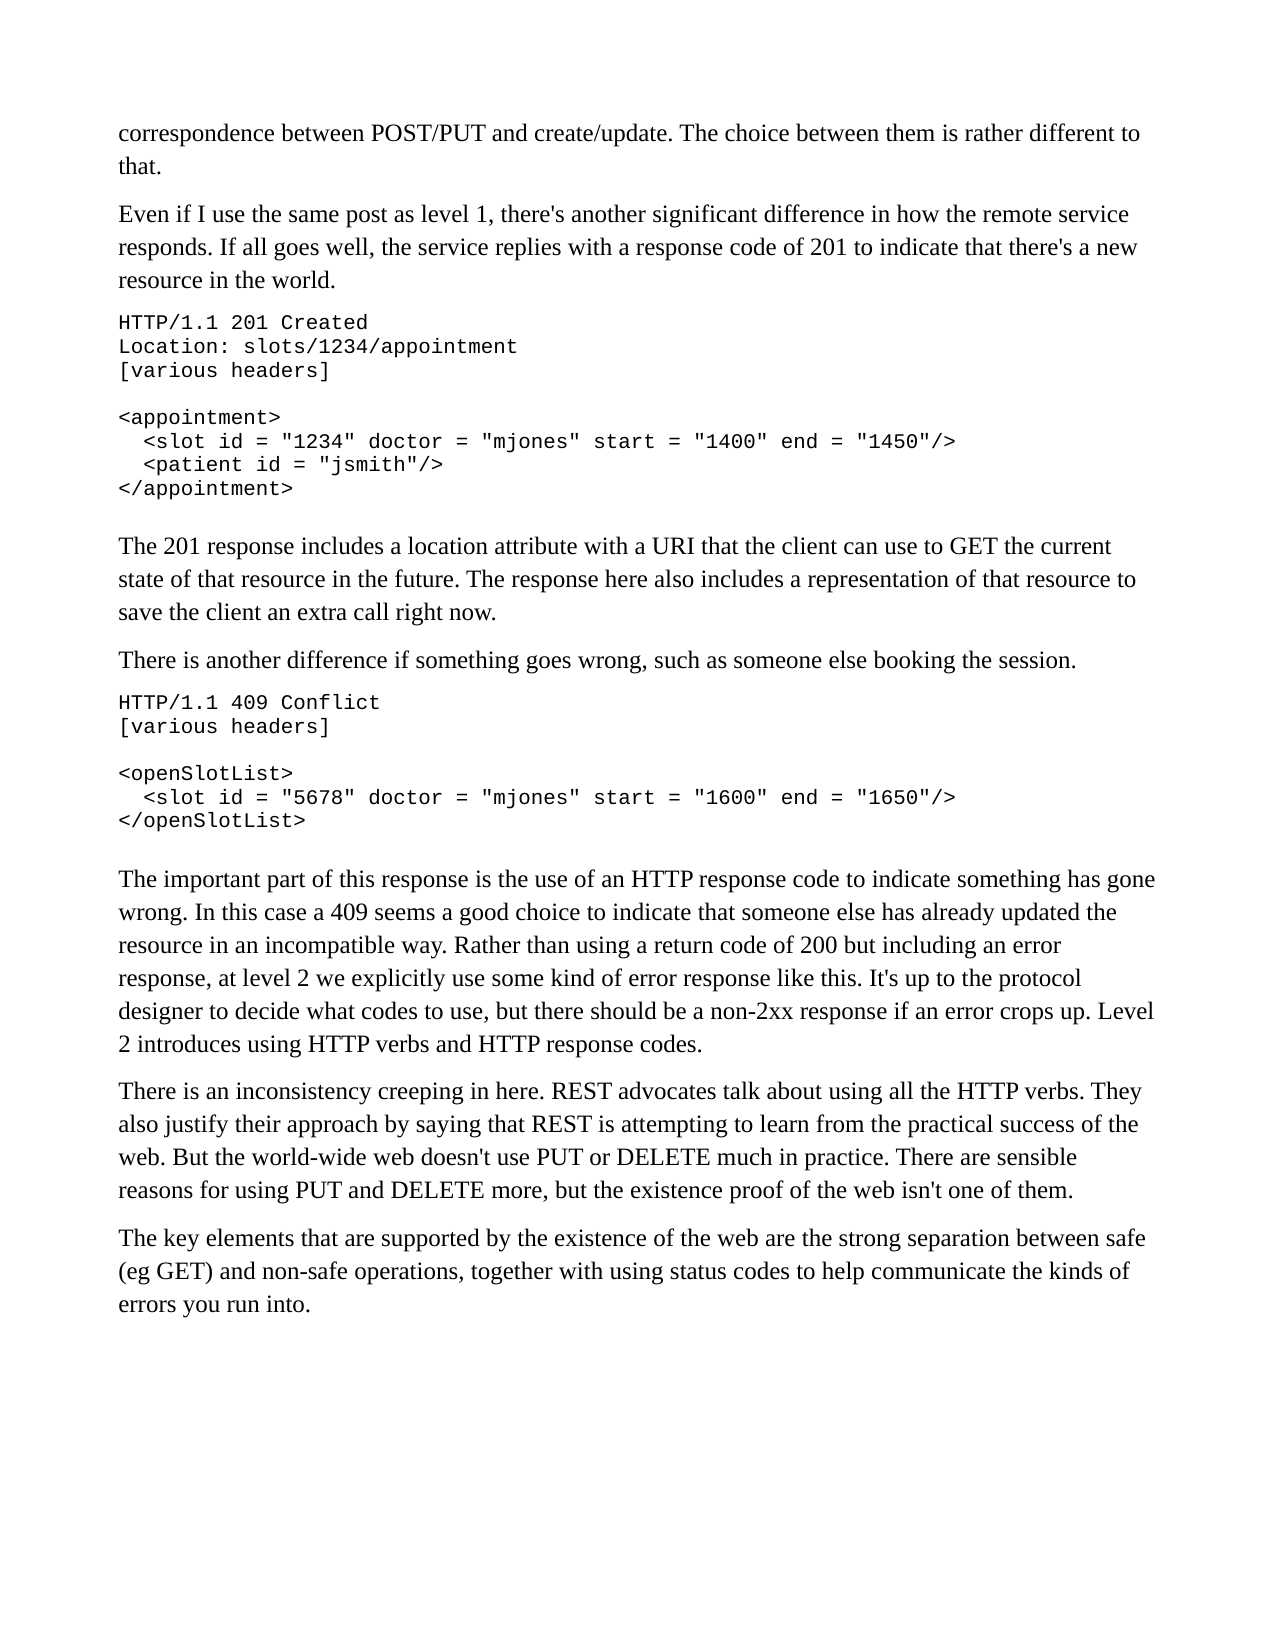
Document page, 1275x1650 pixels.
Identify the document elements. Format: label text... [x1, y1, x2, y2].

text Even if I use the same post as level 1, there's another significant difference in how the remote service responds. If all goes well, the service replies with a response code of 201 to indicate that there's a new resource in the world. [118, 199, 1157, 293]
text HTTP/1.1 409 Conflict [118, 692, 1157, 716]
text <patient id = "jsmith"/> [118, 454, 1157, 478]
text correspondence between POST/PUT and create/update. The choice between them is rather different to that. [118, 118, 1157, 180]
text There is an inconsistency creeping in here. REST advocates talk about using all the HTTP verbs. They also justify their approach by saying that REST is attempting to learn from the practical success of the web. But the world-wide web doesn't use PUT or DELETE much in practice. There are sensible reasons for using PUT and DELETE more, but the existence proof of the web isn't one of them. [118, 1076, 1157, 1204]
text The key elements that are supported by the existence of the web are the strong separation between safe (eg GET) and non-safe operations, together with using status codes to help communicate the kinds of errors you run into. [118, 1223, 1157, 1318]
text <openSlotList> [118, 763, 1157, 787]
text There is another difference if something goes wrong, such as someone else booking the session. [118, 645, 1157, 673]
text Location: slots/1234/appointment [118, 336, 1157, 360]
text [various headers] [118, 360, 1157, 383]
text [various headers] [118, 716, 1157, 739]
text <appointment> [118, 407, 1157, 431]
text The 201 response includes a location attribute with a URI that the client can use to GET the current state of that resource in the future. The response here also includes a representation of that resource to save the client an extra call right now. [118, 531, 1157, 626]
text </openSlotList> [118, 811, 1157, 834]
text The important part of this response is the use of an HTTP response code to indicate something has gone wrong. In this case a 409 seems a good choice to indicate that someone else has already updated the resource in an incompatible way. Rather than using a return code of 200 but including an error response, at level 2 we explicitly use some kind of error response like this. It's up to the protocol designer to decide what codes to use, but there should be a non-2xx response if an error crops up. Level 2 introduces using HTTP verbs and HTTP response codes. [118, 864, 1157, 1057]
text <slot id = "5678" doctor = "mjones" start = "1600" end = "1650"/> [118, 787, 1157, 811]
text HTTP/1.1 201 Created [118, 312, 1157, 336]
text </appointment> [118, 478, 1157, 502]
text <slot id = "1234" doctor = "mjones" start = "1400" end = "1450"/> [118, 431, 1157, 454]
